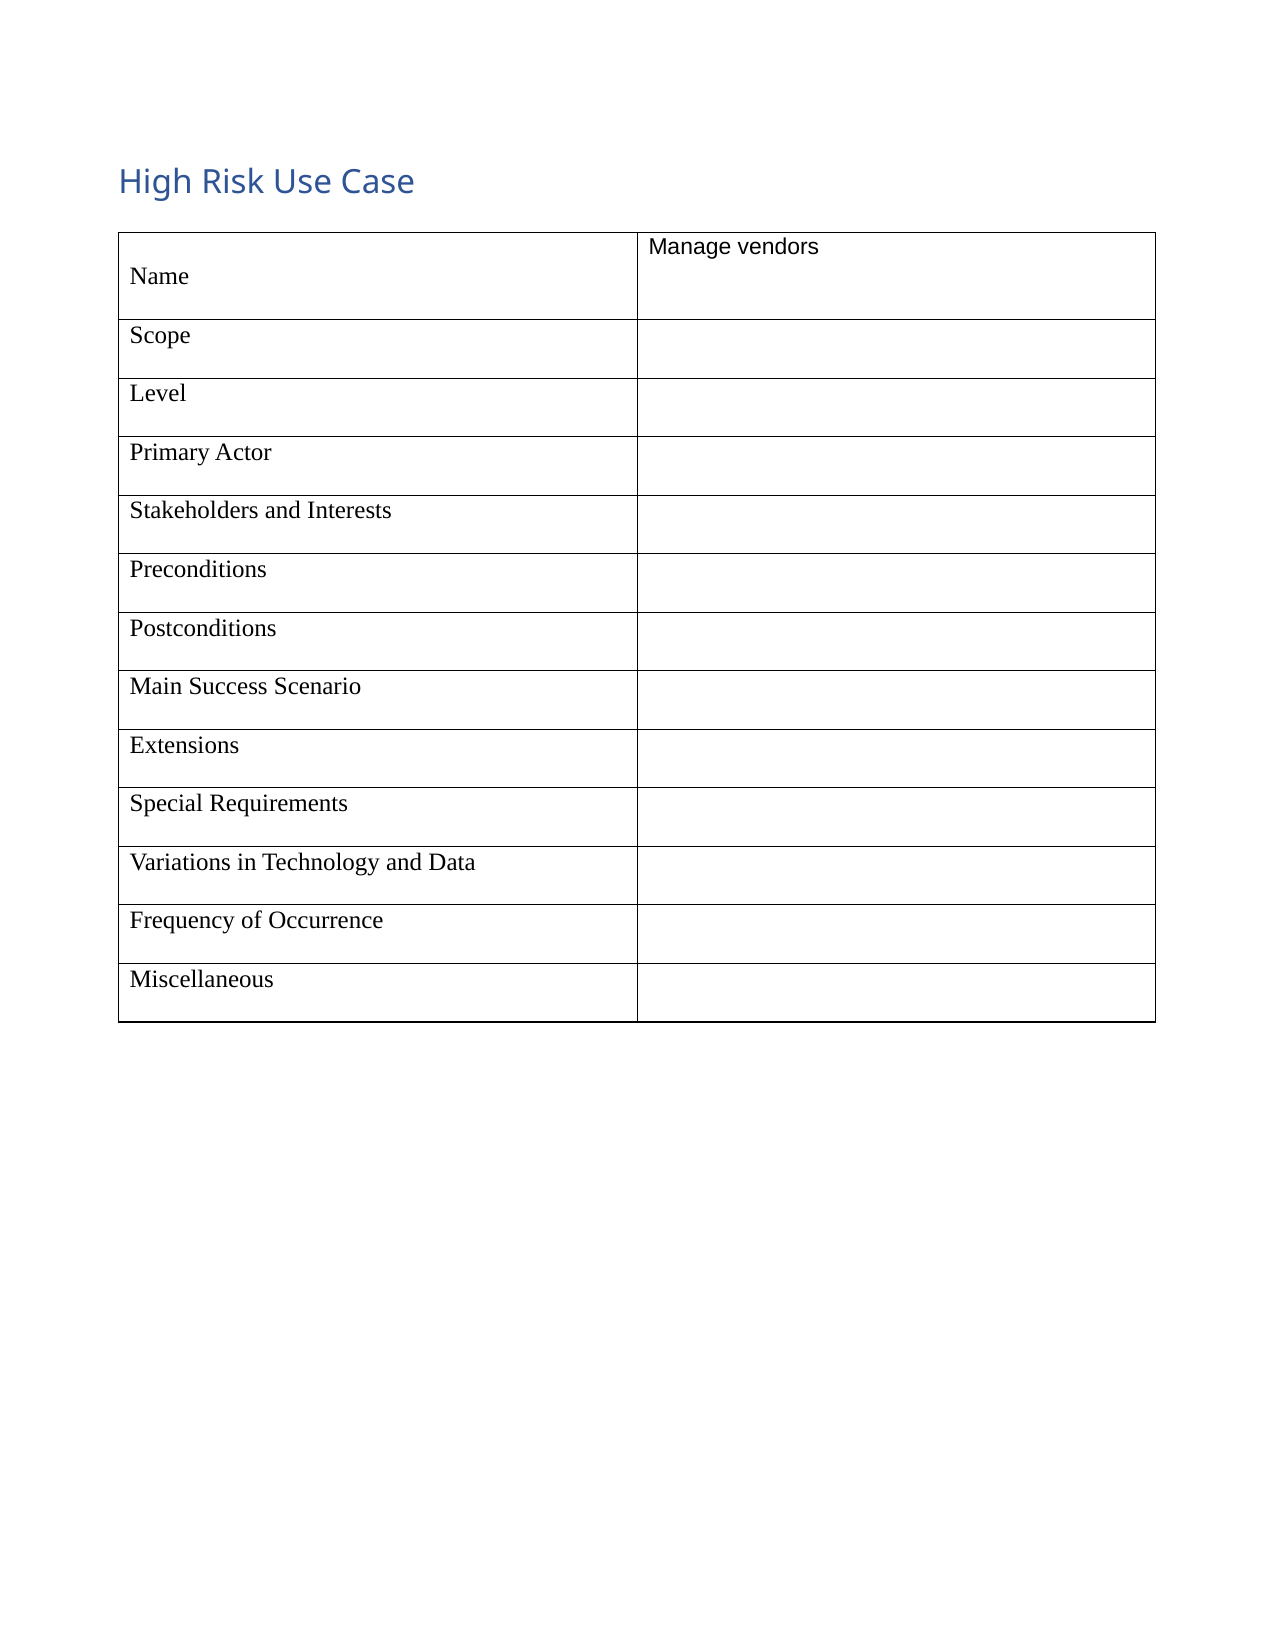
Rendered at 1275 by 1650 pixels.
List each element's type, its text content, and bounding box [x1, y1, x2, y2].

table_cell [638, 379, 1155, 436]
table_cell [638, 905, 1155, 963]
table_cell Preconditions [119, 554, 637, 612]
table_cell [638, 730, 1155, 787]
subtitle High Risk Use Case [118, 157, 1157, 203]
table_header Manage vendors [638, 233, 1155, 319]
table_cell Special Requirements [119, 788, 637, 846]
table_cell [638, 613, 1155, 670]
table_cell Frequency of Occurrence [119, 905, 637, 963]
table_cell Miscellaneous [119, 964, 637, 1021]
table_cell [638, 554, 1155, 612]
table_header Name [119, 233, 637, 319]
table_cell [638, 788, 1155, 846]
table_cell [638, 964, 1155, 1021]
table_cell Extensions [119, 730, 637, 787]
table_cell Level [119, 379, 637, 436]
table_cell Postconditions [119, 613, 637, 670]
table_cell [638, 671, 1155, 729]
table_cell [638, 847, 1155, 904]
table_cell Main Success Scenario [119, 671, 637, 729]
table_cell Variations in Technology and Data [119, 847, 637, 904]
table_cell [638, 496, 1155, 553]
table_cell [638, 437, 1155, 494]
table_cell Primary Actor [119, 437, 637, 494]
table_cell Stakeholders and Interests [119, 496, 637, 553]
table_cell Scope [119, 320, 637, 377]
table_cell [638, 320, 1155, 377]
